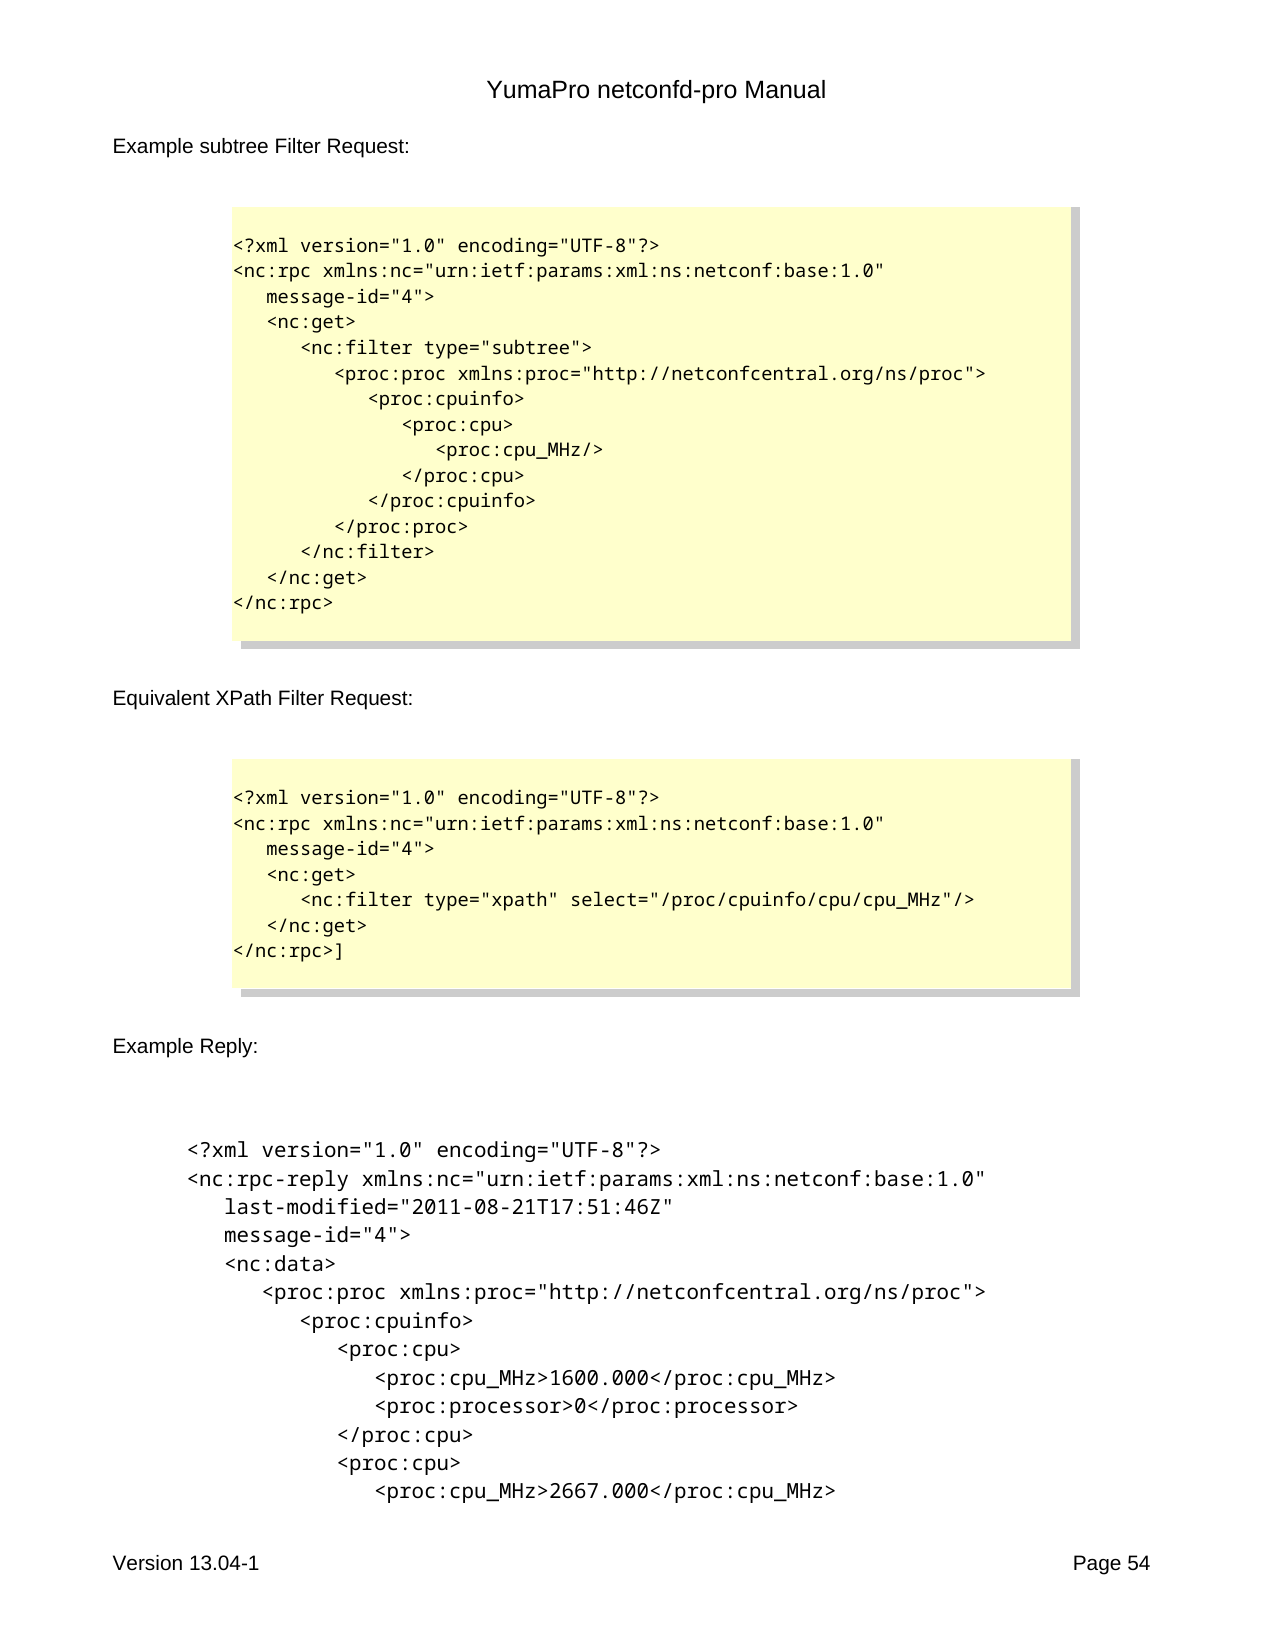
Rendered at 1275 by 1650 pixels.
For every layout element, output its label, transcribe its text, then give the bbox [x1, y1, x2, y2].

text <proc:cpu> [186, 1448, 1200, 1477]
text <nc:filter type="subtree"> [232, 334, 1071, 360]
text <nc:rpc xmlns:nc="urn:ietf:params:xml:ns:netconf:base:1.0" [232, 258, 1071, 283]
text <proc:cpuinfo> [186, 1306, 1200, 1334]
text </proc:cpuinfo> [232, 487, 1071, 513]
text <proc:processor>0</proc:processor> [186, 1391, 1200, 1420]
text <?xml version="1.0" encoding="UTF-8"?> [232, 784, 1071, 810]
text <proc:proc xmlns:proc="http://netconfcentral.org/ns/proc"> [232, 360, 1071, 385]
text <proc:cpu_MHz>2667.000</proc:cpu_MHz> [186, 1477, 1200, 1505]
text <nc:get> [232, 309, 1071, 334]
text <proc:cpu_MHz>1600.000</proc:cpu_MHz> [186, 1363, 1200, 1391]
text <nc:rpc xmlns:nc="urn:ietf:params:xml:ns:netconf:base:1.0" [232, 810, 1071, 835]
text <proc:cpuinfo> [232, 385, 1071, 411]
text <?xml version="1.0" encoding="UTF-8"?> [232, 232, 1071, 258]
text <nc:rpc-reply xmlns:nc="urn:ietf:params:xml:ns:netconf:base:1.0" last-modified="2011-08-21T17:51:46Z" [186, 1164, 1200, 1221]
text </nc:get> [232, 912, 1071, 937]
text </proc:cpu> [232, 462, 1071, 487]
text <proc:cpu_MHz/> [232, 436, 1071, 462]
text <nc:filter type="xpath" select="/proc/cpuinfo/cpu/cpu_MHz"/> [232, 886, 1071, 912]
text <nc:get> [232, 861, 1071, 886]
text Equivalent XPath Filter Request: [112, 686, 1200, 710]
text </proc:proc> [232, 513, 1071, 538]
text <proc:cpu> [186, 1334, 1200, 1363]
text Example Reply: [112, 1034, 1200, 1058]
text </nc:rpc>] [232, 937, 1071, 963]
text message-id="4"> [186, 1221, 1200, 1249]
text </proc:cpu> [186, 1420, 1200, 1448]
text message-id="4"> [232, 283, 1071, 309]
text </nc:filter> [232, 538, 1071, 564]
text <proc:proc xmlns:proc="http://netconfcentral.org/ns/proc"> [186, 1277, 1200, 1306]
text message-id="4"> [232, 835, 1071, 861]
text <nc:data> [186, 1249, 1200, 1277]
text Example subtree Filter Request: [112, 134, 1200, 158]
text <?xml version="1.0" encoding="UTF-8"?> [186, 1135, 1200, 1164]
text </nc:rpc> [232, 589, 1071, 615]
text </nc:get> [232, 564, 1071, 589]
text <proc:cpu> [232, 411, 1071, 436]
